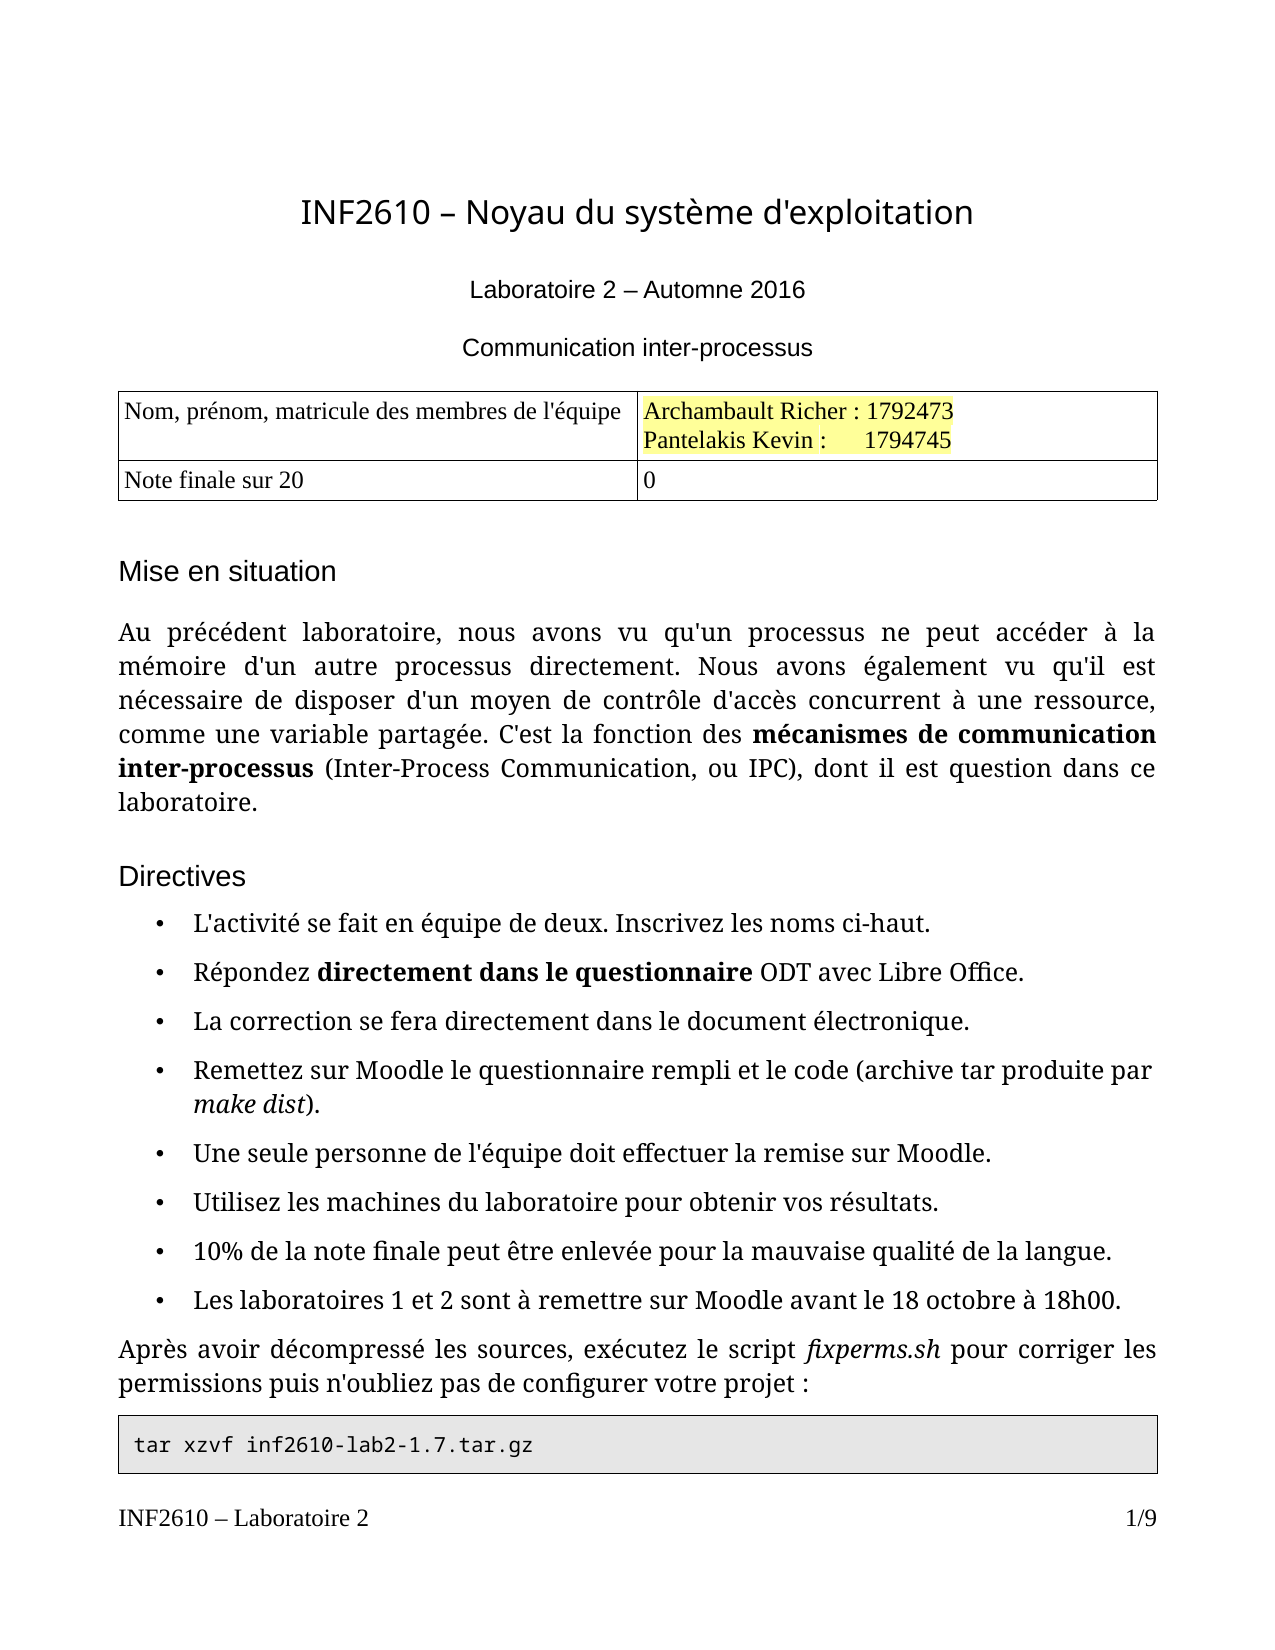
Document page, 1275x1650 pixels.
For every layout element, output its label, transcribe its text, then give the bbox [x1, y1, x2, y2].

text Au précédent laboratoire, nous avons vu qu'un processus ne peut accéder à la mémoire d'un autre processus directement. Nous avons également vu qu'il est nécessaire de disposer d'un moyen de contrôle d'accès concurrent à une ressource, comme une variable partagée. C'est la fonction des mécanismes de communication inter-processus (Inter-Process Communication, ou IPC), dont il est question dans ce laboratoire. [118, 615, 1157, 819]
list Une seule personne de l'équipe doit effectuer la remise sur Moodle. [156, 1136, 1157, 1169]
subtitle Mise en situation [118, 554, 1157, 587]
table_header Nom, prénom, matricule des membres de l'équipe [119, 392, 637, 459]
subtitle Directives [118, 859, 1157, 893]
list Les laboratoires 1 et 2 sont à remettre sur Moodle avant le 18 octobre à 18h00. [156, 1283, 1157, 1317]
list Remettez sur Moodle le questionnaire rempli et le code (archive tar produite par make dist). [156, 1052, 1157, 1121]
text INF2610 – Noyau du système d'exploitation [118, 189, 1157, 234]
text tar xzvf inf2610-lab2-1.7.tar.gz [119, 1416, 1157, 1473]
table_cell 0 [638, 461, 1157, 500]
table_header Archambault Richer : 1792473 Pantelakis Kevin : 1794745 [638, 392, 1157, 459]
text Laboratoire 2 – Automne 2016 [118, 276, 1157, 304]
list Utilisez les machines du laboratoire pour obtenir vos résultats. [156, 1184, 1157, 1219]
list 10% de la note finale peut être enlevée pour la mauvaise qualité de la langue. [156, 1234, 1157, 1268]
list Répondez directement dans le questionnaire ODT avec Libre Office. [156, 954, 1157, 988]
text Communication inter-processus [118, 333, 1157, 362]
text Après avoir décompressé les sources, exécutez le script fixperms.sh pour corriger les permissions puis n'oubliez pas de configurer votre projet : [118, 1332, 1157, 1400]
table_cell Note finale sur 20 [119, 461, 637, 500]
list La correction se fera directement dans le document électronique. [156, 1003, 1157, 1037]
list L'activité se fait en équipe de deux. Inscrivez les noms ci-haut. [156, 905, 1157, 939]
